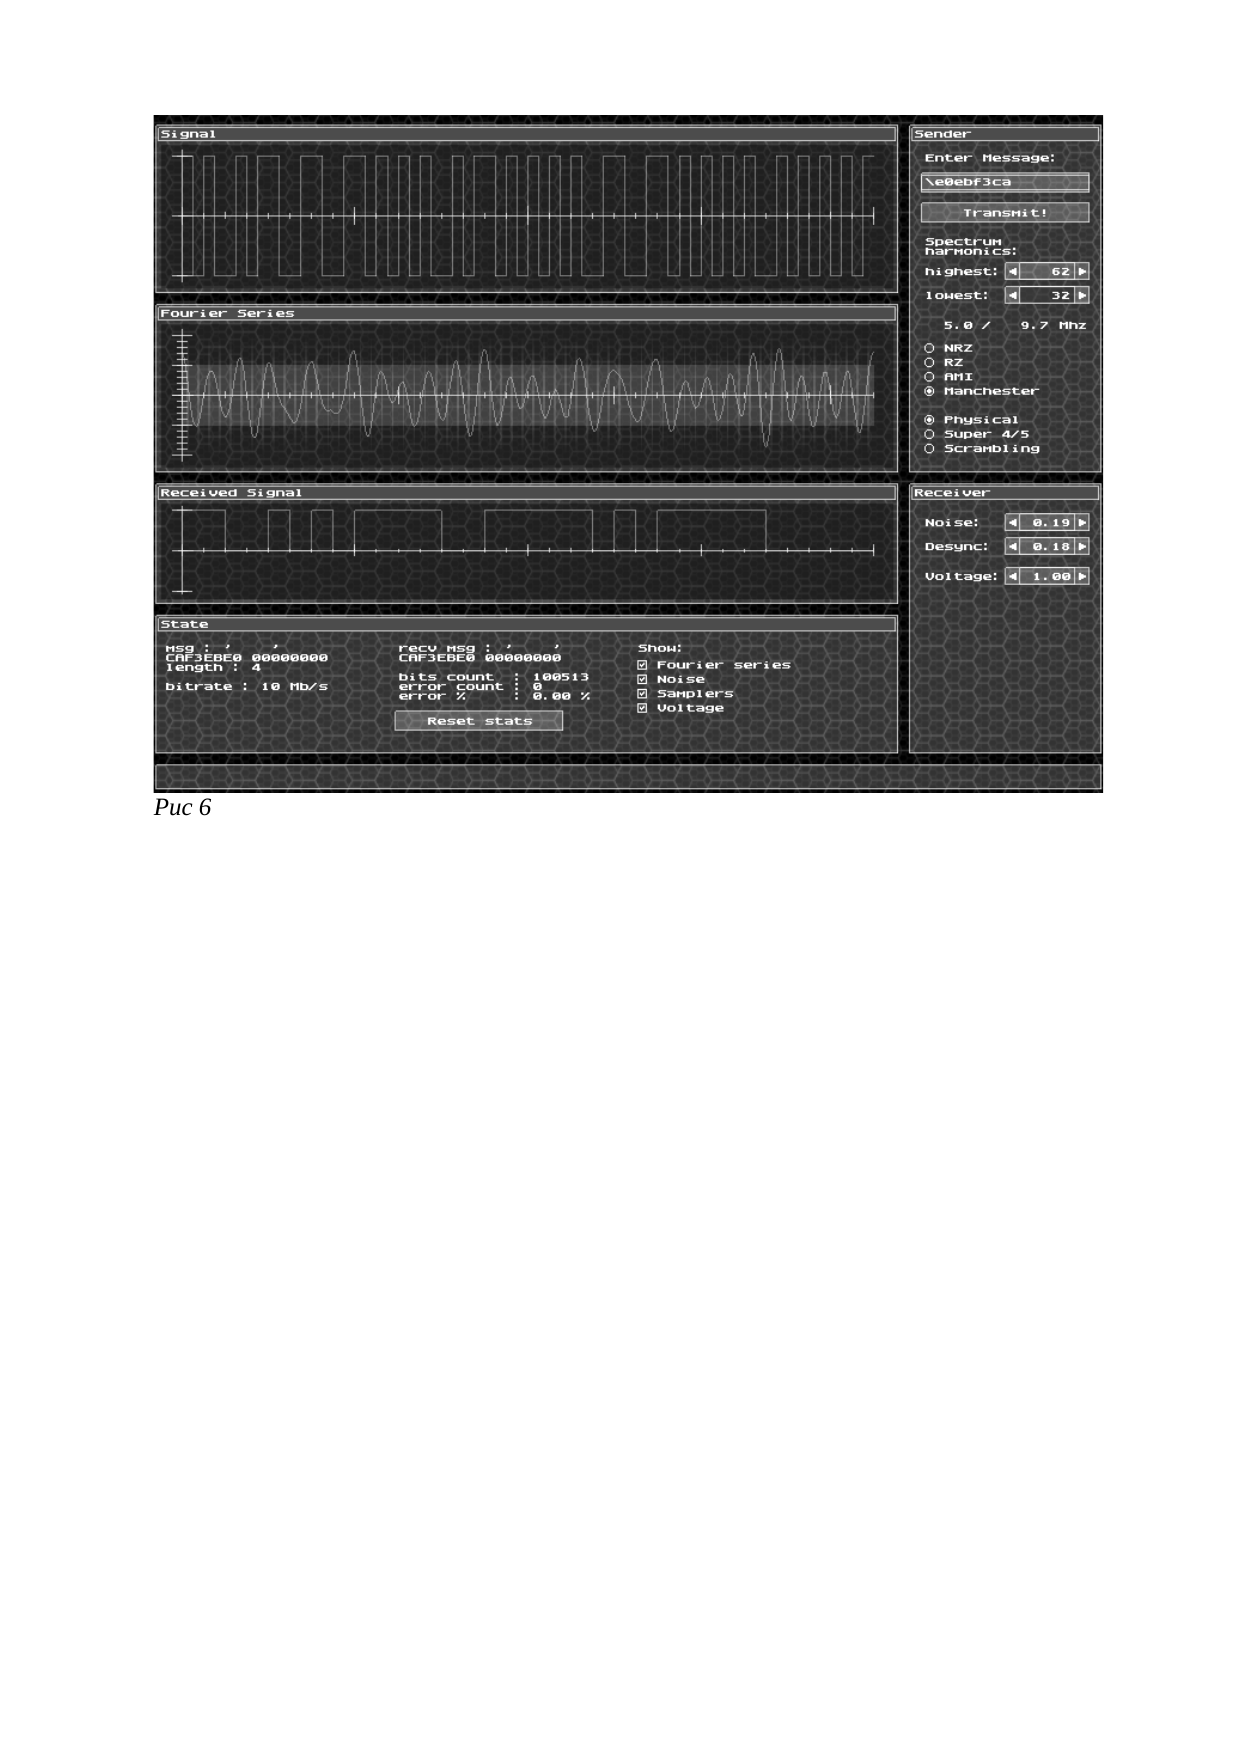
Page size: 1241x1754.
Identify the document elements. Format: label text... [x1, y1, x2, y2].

text Рис 6 [154, 793, 1103, 821]
picture [153, 115, 1104, 793]
